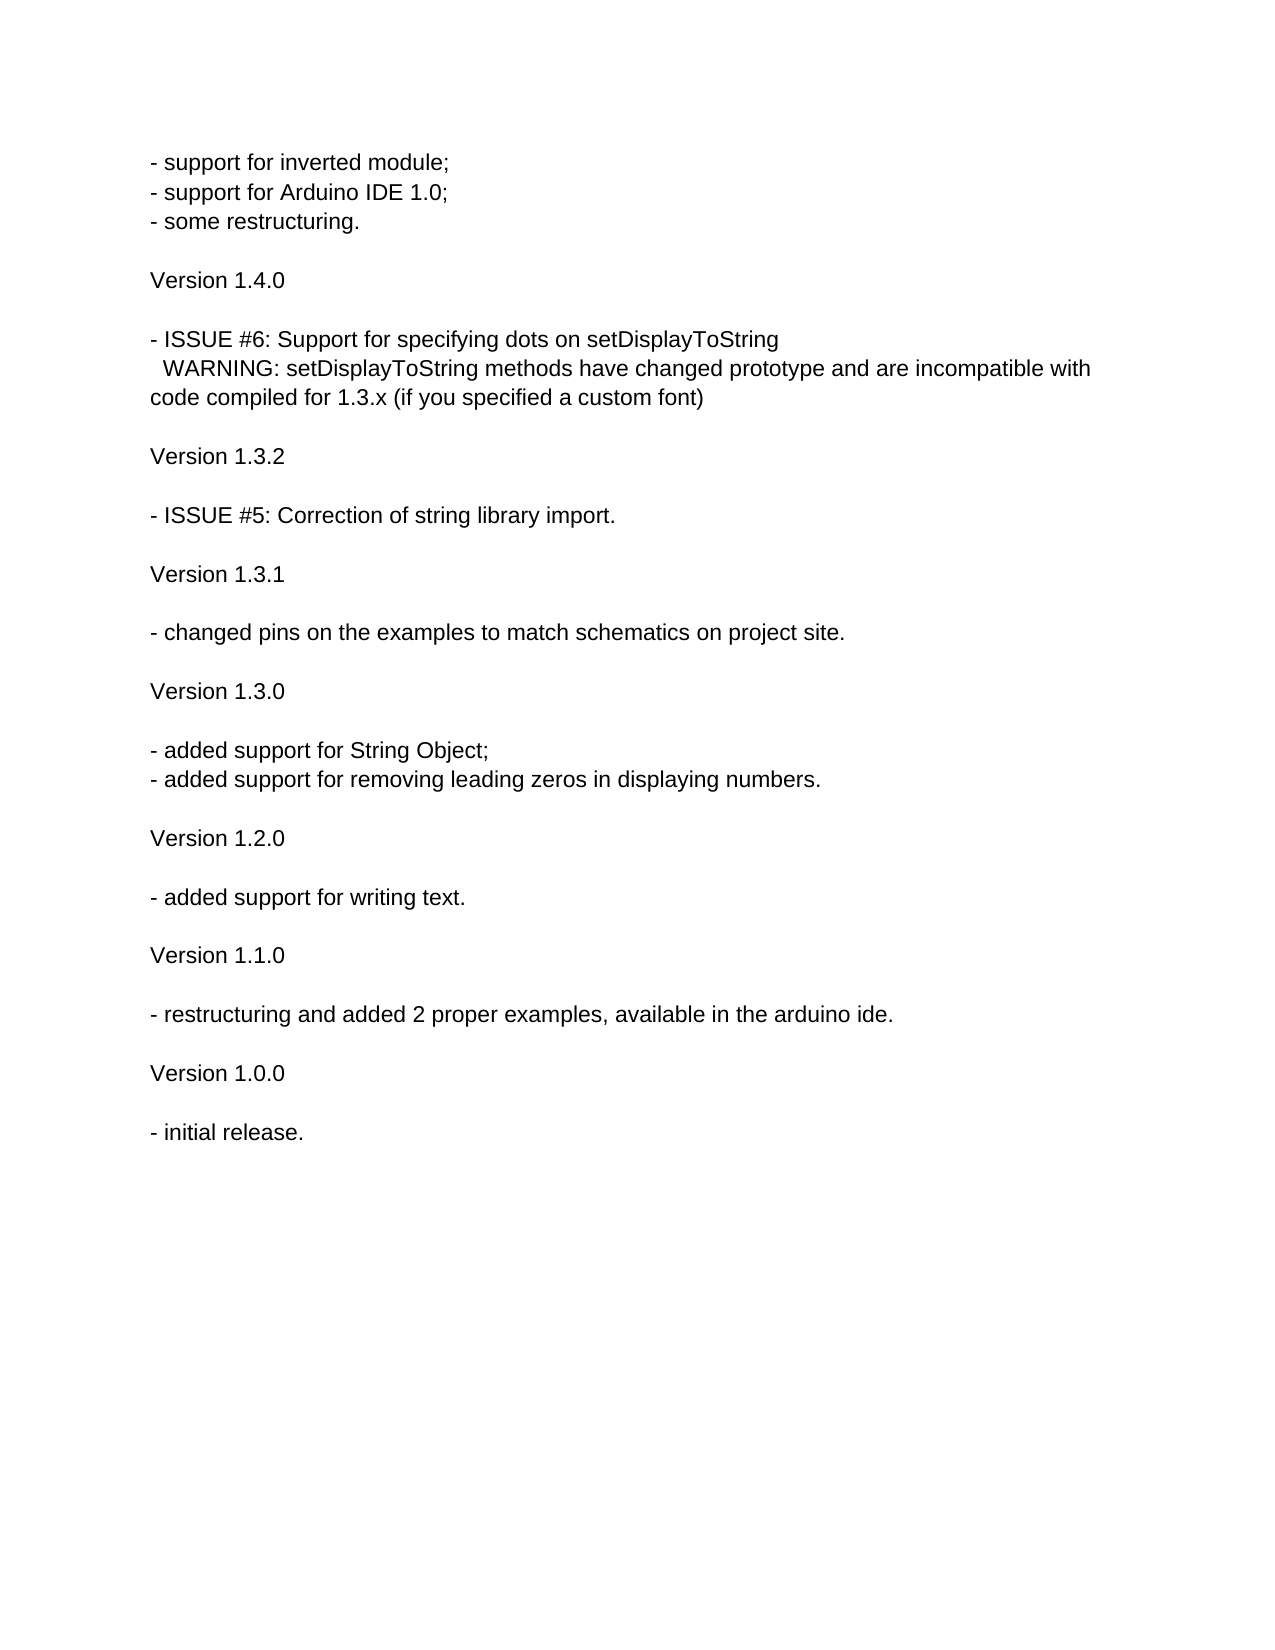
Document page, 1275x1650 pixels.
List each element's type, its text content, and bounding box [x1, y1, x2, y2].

text - added support for String Object; [150, 737, 1125, 763]
text - added support for writing text. [150, 884, 1125, 910]
text Version 1.3.2 [150, 444, 1125, 469]
text Version 1.3.1 [150, 561, 1125, 587]
text Version 1.1.0 [150, 943, 1125, 969]
text Version 1.0.0 [150, 1061, 1125, 1086]
text Version 1.2.0 [150, 826, 1125, 851]
text - support for Arduino IDE 1.0; [150, 179, 1125, 205]
text - ISSUE #5: Correction of string library import. [150, 502, 1125, 528]
text Version 1.3.0 [150, 679, 1125, 704]
text - added support for removing leading zeros in displaying numbers. [150, 767, 1125, 792]
text - changed pins on the examples to match schematics on project site. [150, 620, 1125, 646]
text - ISSUE #6: Support for specifying dots on setDisplayToString [150, 326, 1125, 352]
text - initial release. [150, 1119, 1125, 1145]
text Version 1.4.0 [150, 267, 1125, 293]
text - support for inverted module; [150, 150, 1125, 176]
text - some restructuring. [150, 209, 1125, 234]
text - restructuring and added 2 proper examples, available in the arduino ide. [150, 1002, 1125, 1027]
text WARNING: setDisplayToString methods have changed prototype and are incompatible with code compiled for 1.3.x (if you specified a custom font) [150, 356, 1125, 411]
